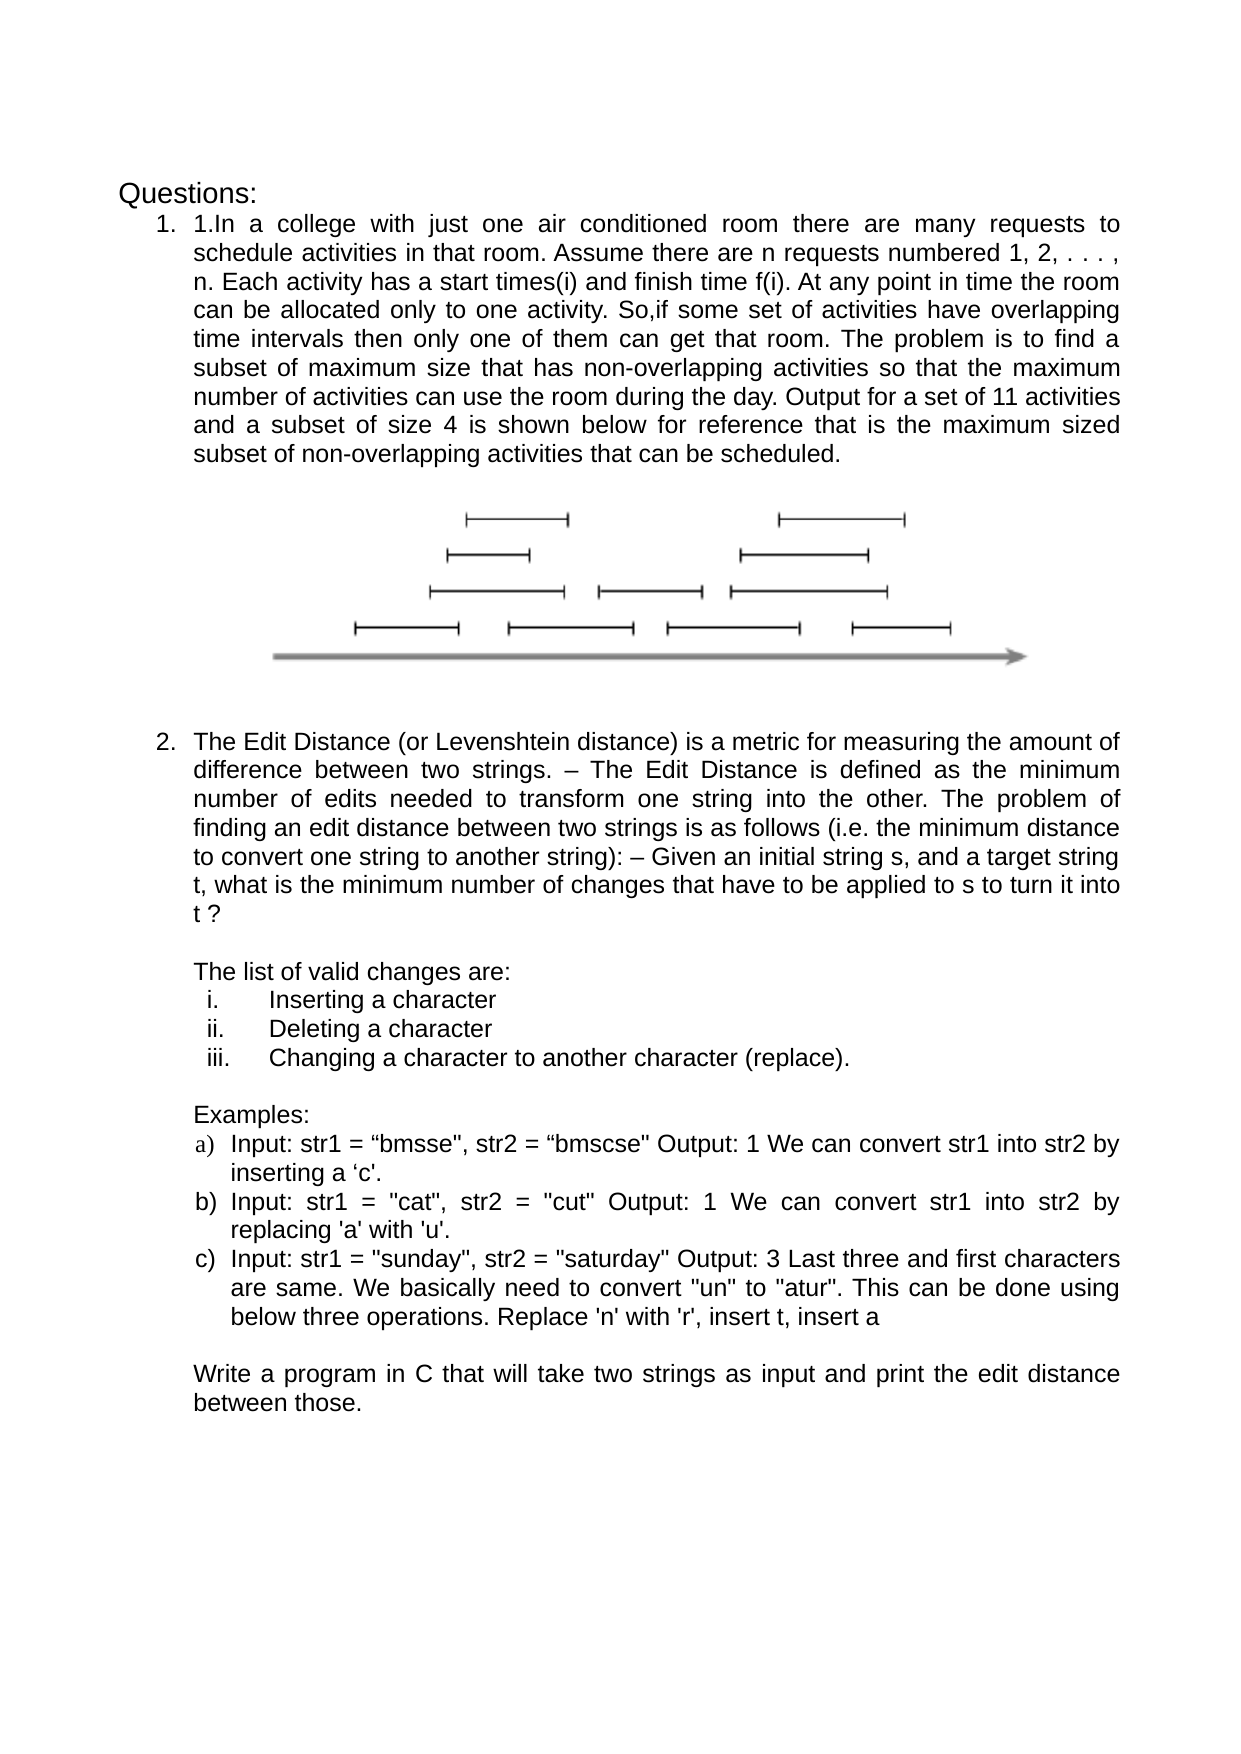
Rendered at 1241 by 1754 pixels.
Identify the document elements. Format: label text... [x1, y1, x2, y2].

list Deleting a character [195, 1014, 1122, 1043]
list Input: str1 = “bmsse", str2 = “bmscse" Output: 1 We can convert str1 into str2 by inserting a ‘c'. [195, 1129, 1122, 1187]
picture [260, 482, 1049, 691]
list Examples: [156, 1100, 1122, 1129]
list Write a program in C that will take two strings as input and print the edit distance between those. [156, 1359, 1122, 1417]
list Input: str1 = "cat", str2 = "cut" Output: 1 We can convert str1 into str2 by replacing 'a' with 'u'. [195, 1187, 1122, 1244]
list The Edit Distance (or Levenshtein distance) is a metric for measuring the amount of difference between two strings. – The Edit Distance is defined as the minimum number of edits needed to transform one string into the other. The problem of finding an edit distance between two strings is as follows (i.e. the minimum distance to convert one string to another string): – Given an initial string s, and a target string t, what is the minimum number of changes that have to be applied to s to turn it into t ? [156, 727, 1122, 928]
list The list of valid changes are: [156, 957, 1122, 985]
list 1.In a college with just one air conditioned room there are many requests to schedule activities in that room. Assume there are n requests numbered 1, 2, . . . , n. Each activity has a start times(i) and finish time f(i). At any point in time the room can be allocated only to one activity. So,if some set of activities have overlapping time intervals then only one of them can get that room. The problem is to find a subset of maximum size that has non-overlapping activities so that the maximum number of activities can use the room during the day. Output for a set of 11 activities and a subset of size 4 is shown below for reference that is the maximum sized subset of non-overlapping activities that can be scheduled. [156, 209, 1122, 468]
text Questions: [118, 176, 1122, 209]
list Inserting a character [195, 985, 1122, 1014]
list Input: str1 = "sunday", str2 = "saturday" Output: 3 Last three and first characters are same. We basically need to convert "un" to "atur". This can be done using below three operations. Replace 'n' with 'r', insert t, insert a [195, 1244, 1122, 1331]
list Changing a character to another character (replace). [195, 1043, 1122, 1072]
